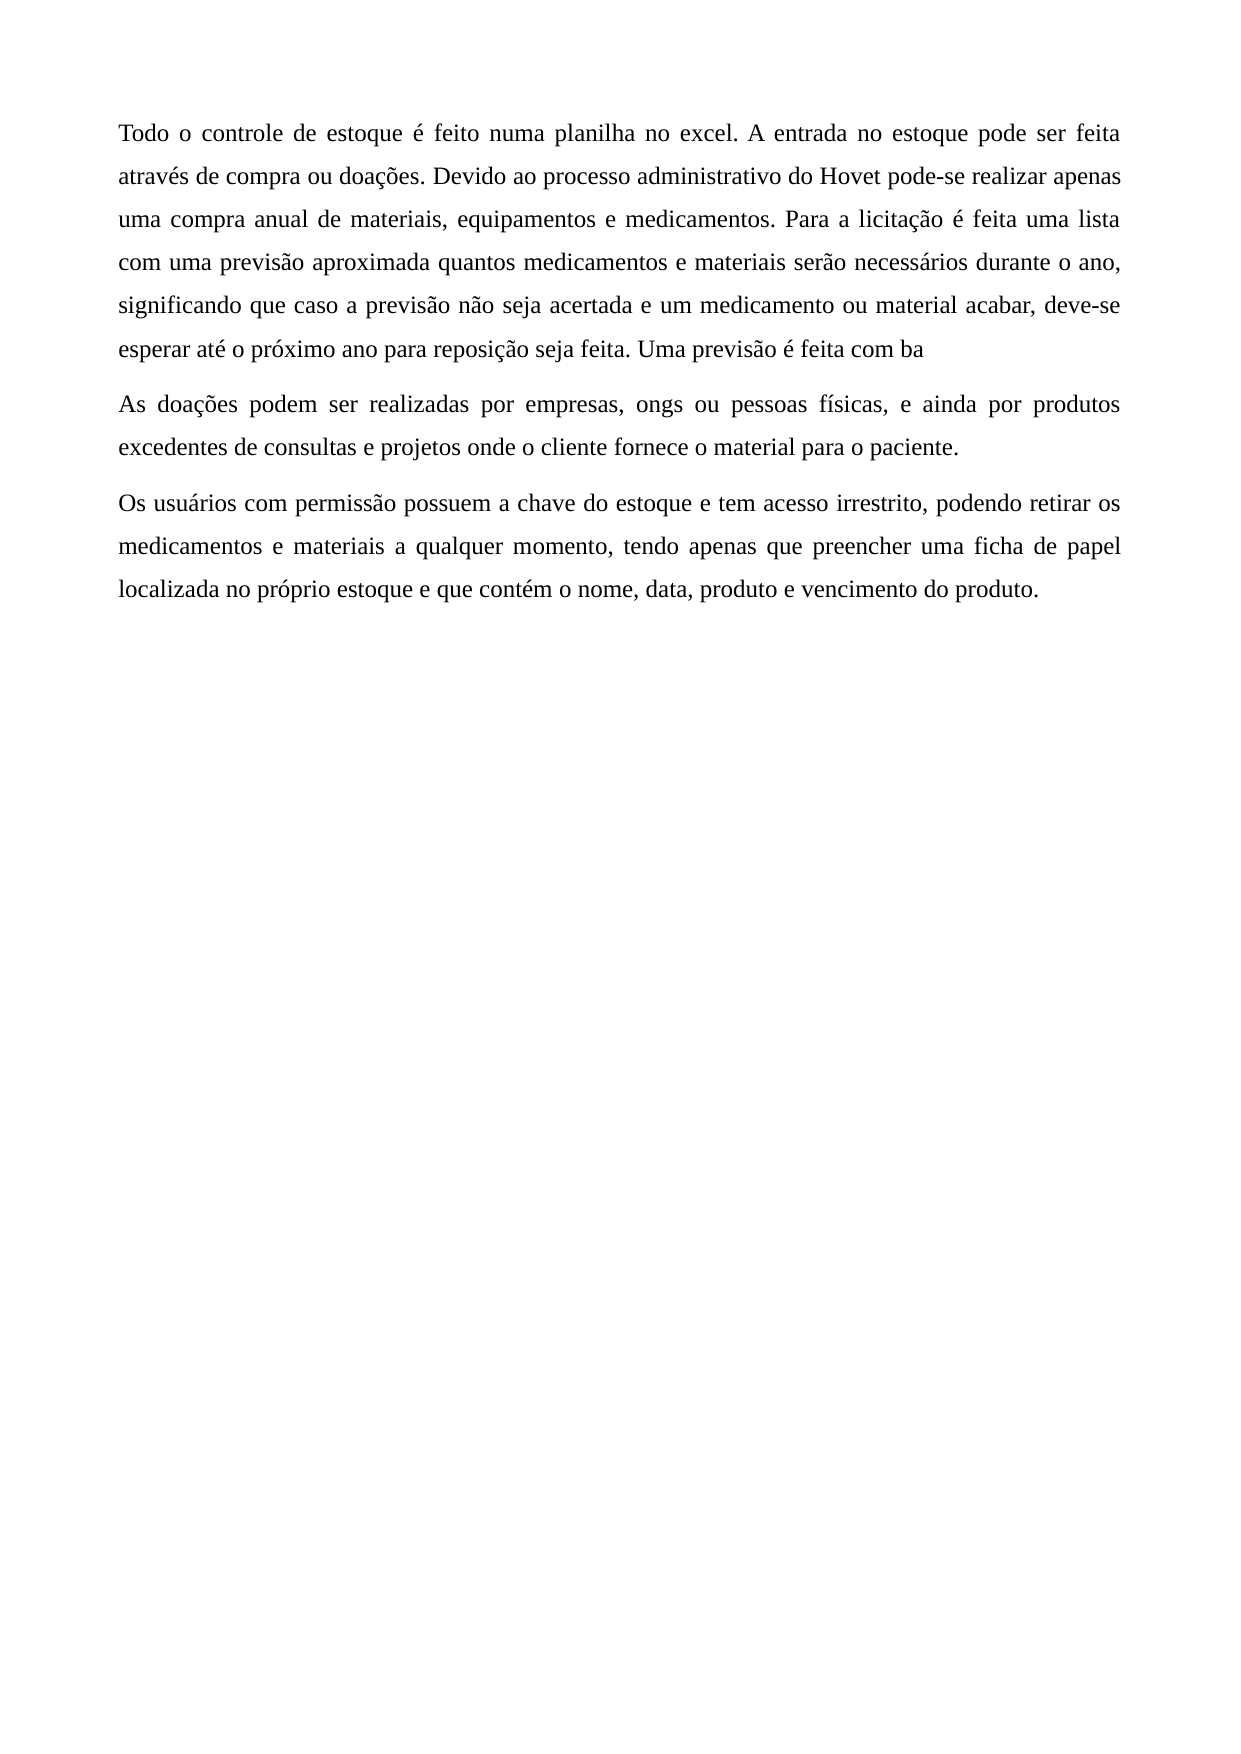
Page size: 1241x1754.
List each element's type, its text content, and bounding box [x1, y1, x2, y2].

text As doações podem ser realizadas por empresas, ongs ou pessoas físicas, e ainda por produtos excedentes de consultas e projetos onde o cliente fornece o material para o paciente. [118, 389, 1122, 461]
text Os usuários com permissão possuem a chave do estoque e tem acesso irrestrito, podendo retirar os medicamentos e materiais a qualquer momento, tendo apenas que preencher uma ficha de papel localizada no próprio estoque e que contém o nome, data, produto e vencimento do produto. [118, 488, 1122, 603]
text Todo o controle de estoque é feito numa planilha no excel. A entrada no estoque pode ser feita através de compra ou doações. Devido ao processo administrativo do Hovet pode-se realizar apenas uma compra anual de materiais, equipamentos e medicamentos. Para a licitação é feita uma lista com uma previsão aproximada quantos medicamentos e materiais serão necessários durante o ano, significando que caso a previsão não seja acertada e um medicamento ou material acabar, deve-se esperar até o próximo ano para reposição seja feita. Uma previsão é feita com ba [118, 118, 1122, 362]
